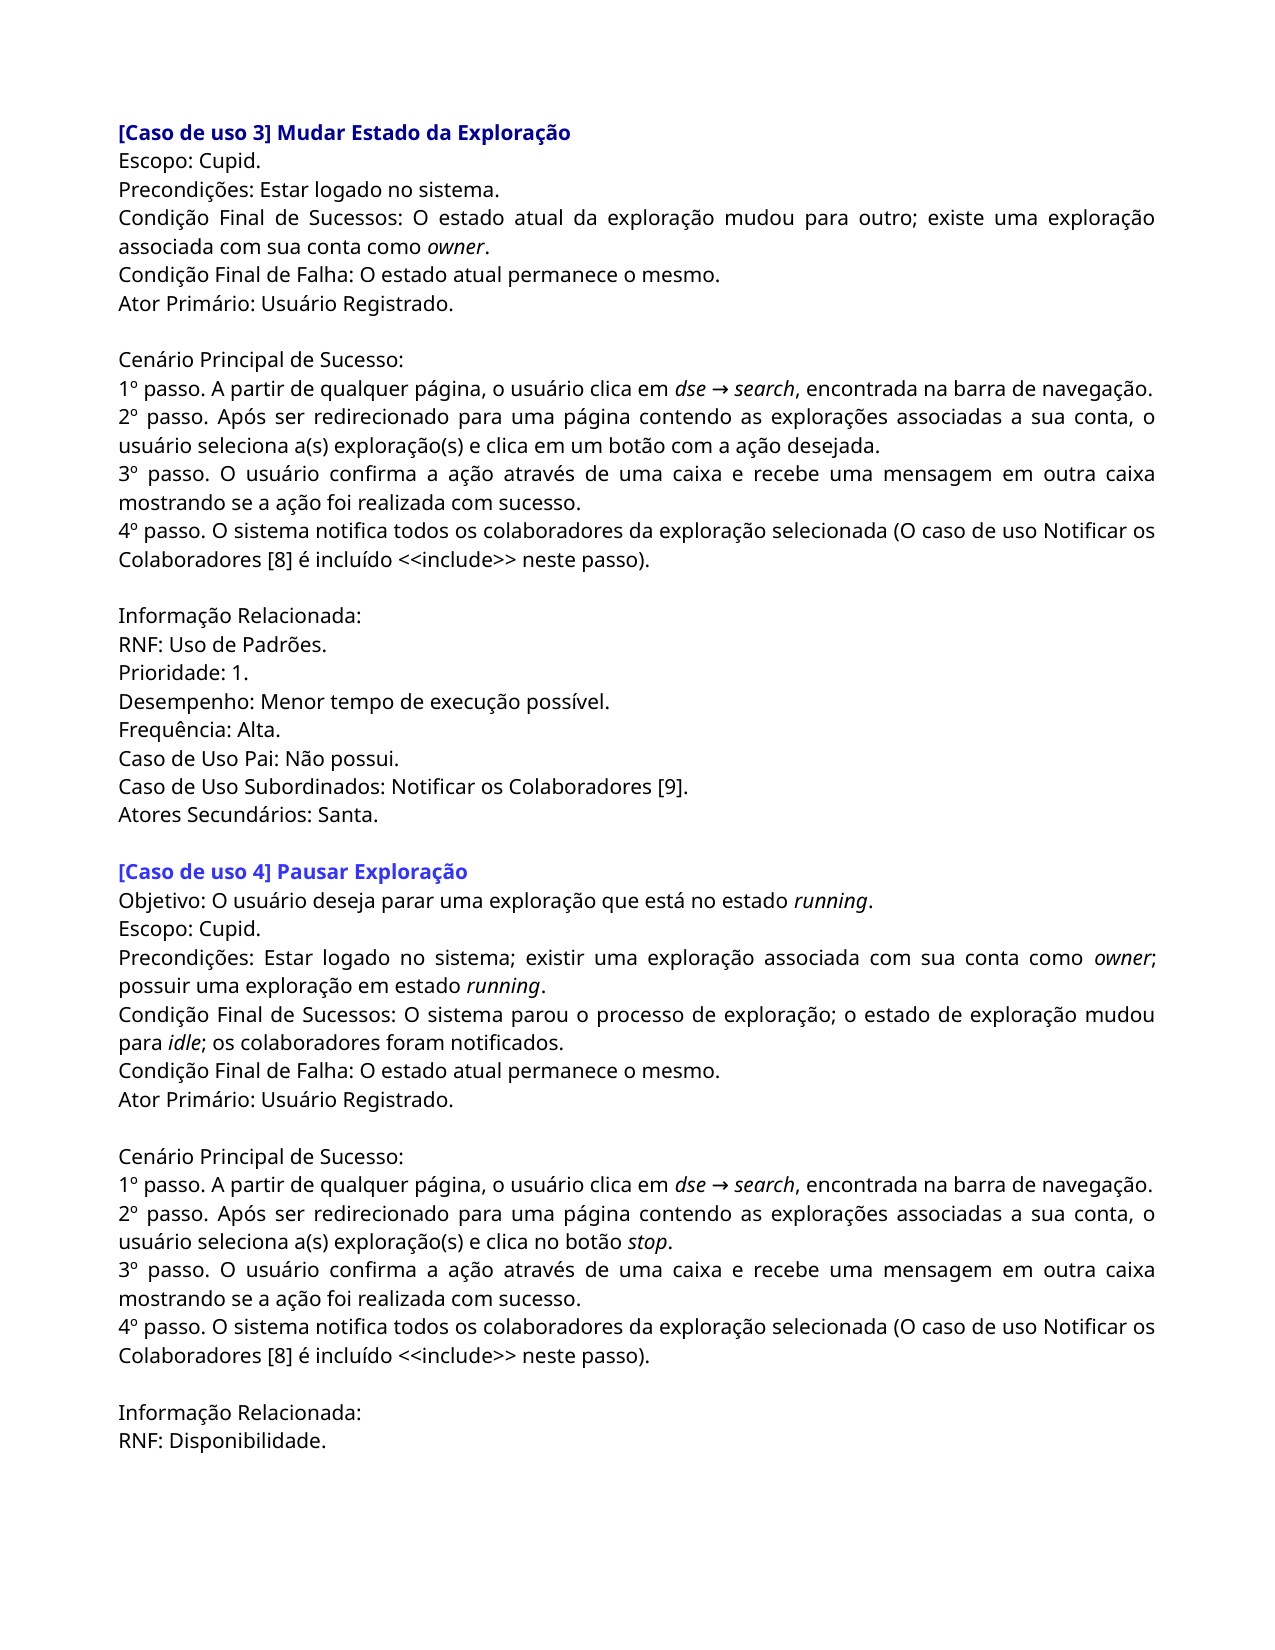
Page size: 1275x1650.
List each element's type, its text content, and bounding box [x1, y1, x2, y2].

text Caso de Uso Subordinados: Notificar os Colaboradores [9]. [118, 772, 1157, 801]
text Informação Relacionada: [118, 1398, 1157, 1426]
text 4º passo. O sistema notifica todos os colaboradores da exploração selecionada (O caso de uso Notificar os Colaboradores [8] é incluído <<include>> neste passo). [118, 516, 1157, 573]
text Informação Relacionada: [118, 602, 1157, 630]
text Condição Final de Falha: O estado atual permanece o mesmo. [118, 1057, 1157, 1085]
text 2º passo. Após ser redirecionado para uma página contendo as explorações associadas a sua conta, o usuário seleciona a(s) exploração(s) e clica no botão stop. [118, 1199, 1157, 1256]
text Escopo: Cupid. [118, 147, 1157, 175]
text 3º passo. O usuário confirma a ação através de uma caixa e recebe uma mensagem em outra caixa mostrando se a ação foi realizada com sucesso. [118, 459, 1157, 516]
text Precondições: Estar logado no sistema. [118, 175, 1157, 203]
text Prioridade: 1. [118, 658, 1157, 687]
text Objetivo: O usuário deseja parar uma exploração que está no estado running. [118, 886, 1157, 914]
text Frequência: Alta. [118, 715, 1157, 744]
text [Caso de uso 4] Pausar Exploração [118, 857, 1157, 886]
text Ator Primário: Usuário Registrado. [118, 1085, 1157, 1113]
text [Caso de uso 3] Mudar Estado da Exploração [118, 118, 1157, 147]
text Cenário Principal de Sucesso: [118, 346, 1157, 374]
text 1º passo. A partir de qualquer página, o usuário clica em dse → search, encontrada na barra de navegação. [118, 1170, 1157, 1199]
text Caso de Uso Pai: Não possui. [118, 744, 1157, 772]
text 3º passo. O usuário confirma a ação através de uma caixa e recebe uma mensagem em outra caixa mostrando se a ação foi realizada com sucesso. [118, 1256, 1157, 1312]
text Precondições: Estar logado no sistema; existir uma exploração associada com sua conta como owner; possuir uma exploração em estado running. [118, 943, 1157, 1000]
text RNF: Disponibilidade. [118, 1426, 1157, 1455]
text 4º passo. O sistema notifica todos os colaboradores da exploração selecionada (O caso de uso Notificar os Colaboradores [8] é incluído <<include>> neste passo). [118, 1312, 1157, 1369]
text RNF: Uso de Padrões. [118, 630, 1157, 658]
text 1º passo. A partir de qualquer página, o usuário clica em dse → search, encontrada na barra de navegação. [118, 374, 1157, 402]
text Desempenho: Menor tempo de execução possível. [118, 687, 1157, 715]
text Condição Final de Sucessos: O sistema parou o processo de exploração; o estado de exploração mudou para idle; os colaboradores foram notificados. [118, 1000, 1157, 1057]
text Ator Primário: Usuário Registrado. [118, 289, 1157, 317]
text Escopo: Cupid. [118, 914, 1157, 943]
text Condição Final de Falha: O estado atual permanece o mesmo. [118, 260, 1157, 289]
text Condição Final de Sucessos: O estado atual da exploração mudou para outro; existe uma exploração associada com sua conta como owner. [118, 203, 1157, 260]
text Atores Secundários: Santa. [118, 801, 1157, 829]
text 2º passo. Após ser redirecionado para uma página contendo as explorações associadas a sua conta, o usuário seleciona a(s) exploração(s) e clica em um botão com a ação desejada. [118, 402, 1157, 459]
text Cenário Principal de Sucesso: [118, 1142, 1157, 1170]
